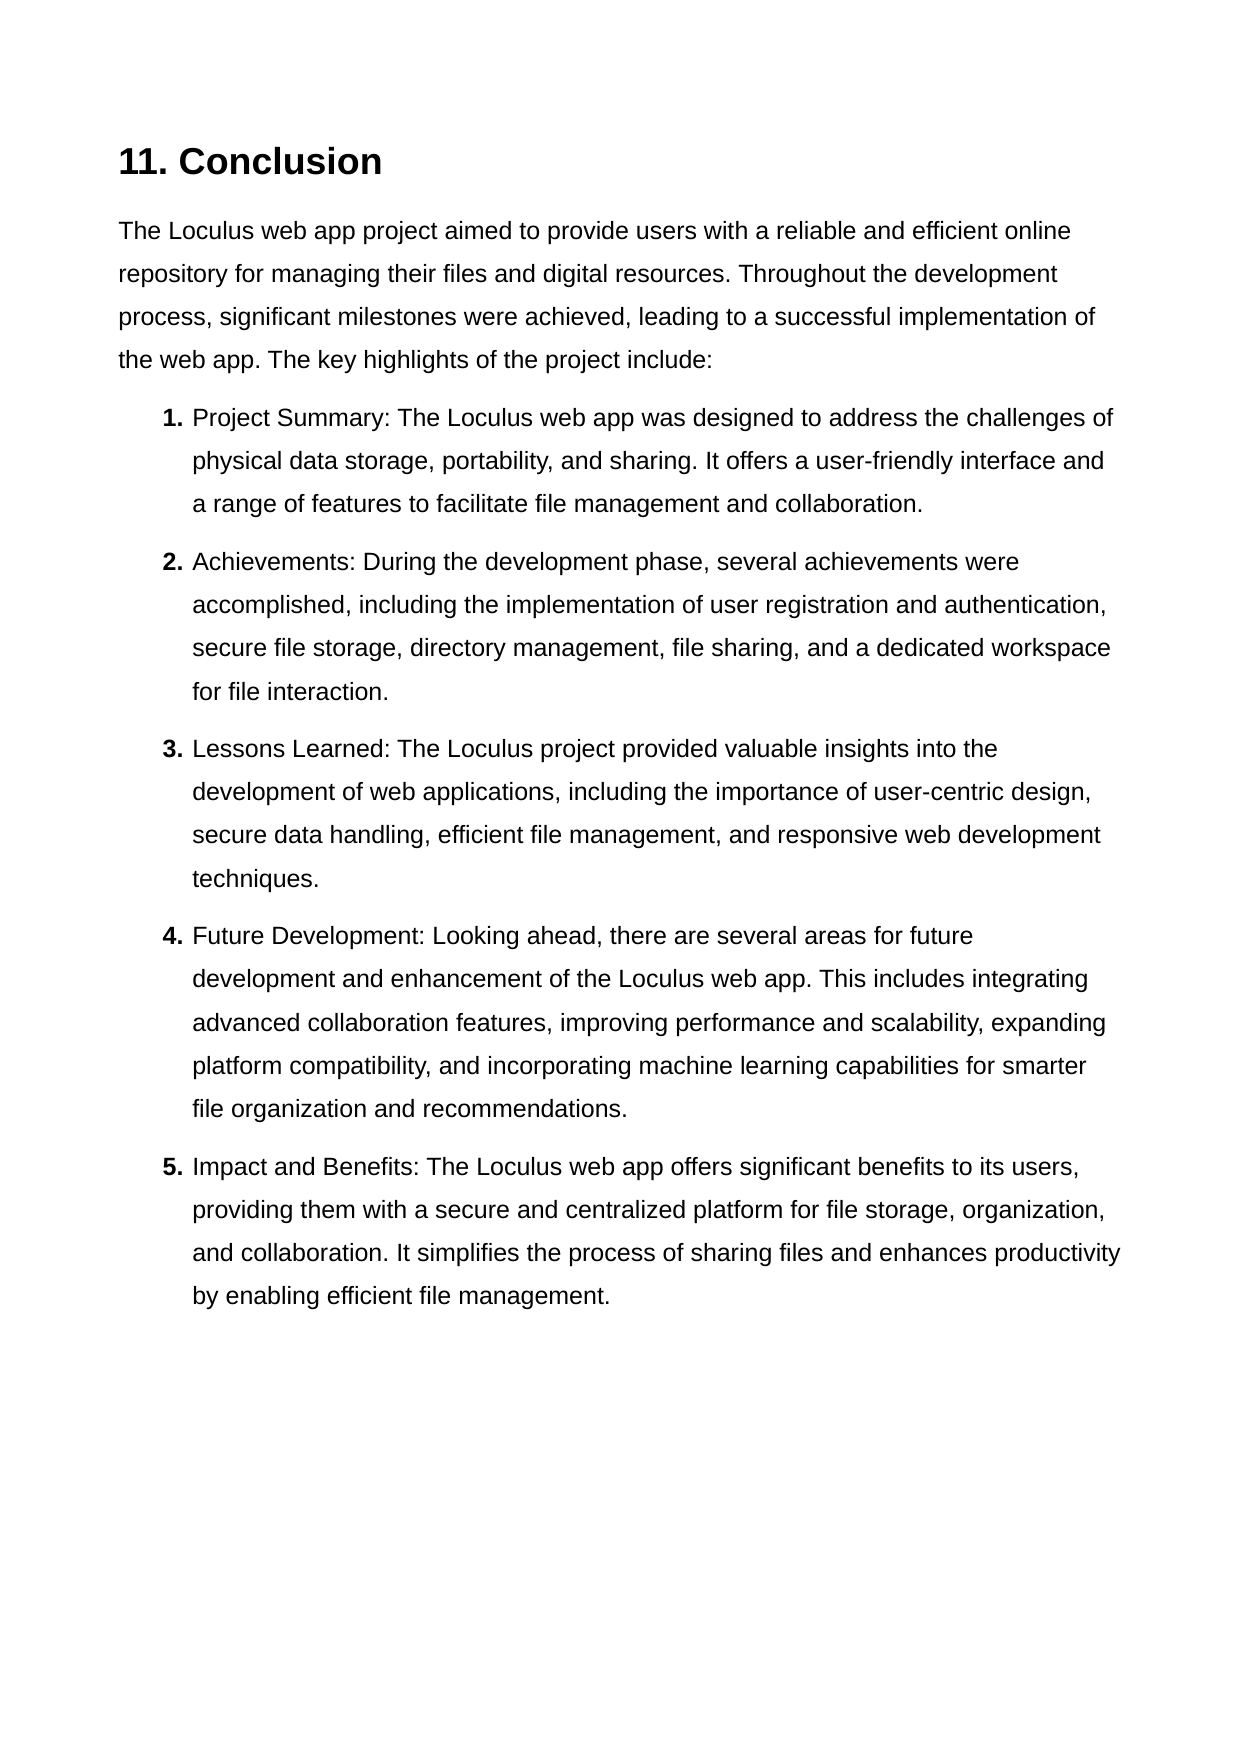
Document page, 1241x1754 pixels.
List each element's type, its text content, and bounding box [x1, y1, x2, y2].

list Impact and Benefits: The Loculus web app offers significant benefits to its users, providing them with a secure and centralized platform for file storage, organization, and collaboration. It simplifies the process of sharing files and enhances productivity by enabling efficient file management. [162, 1152, 1122, 1310]
subtitle 11. Conclusion [118, 139, 1122, 182]
list Lessons Learned: The Loculus project provided valuable insights into the development of web applications, including the importance of user-centric design, secure data handling, efficient file management, and responsive web development techniques. [162, 734, 1122, 892]
list Project Summary: The Loculus web app was designed to address the challenges of physical data storage, portability, and sharing. It offers a user-friendly interface and a range of features to facilitate file management and collaboration. [162, 403, 1122, 518]
list Future Development: Looking ahead, there are several areas for future development and enhancement of the Loculus web app. This includes integrating advanced collaboration features, improving performance and scalability, expanding platform compatibility, and incorporating machine learning capabilities for smarter file organization and recommendations. [162, 921, 1122, 1123]
text The Loculus web app project aimed to provide users with a reliable and efficient online repository for managing their files and digital resources. Throughout the development process, significant milestones were achieved, leading to a successful implementation of the web app. The key highlights of the project include: [118, 216, 1122, 374]
list Achievements: During the development phase, several achievements were accomplished, including the implementation of user registration and authentication, secure file storage, directory management, file sharing, and a dedicated workspace for file interaction. [162, 547, 1122, 705]
